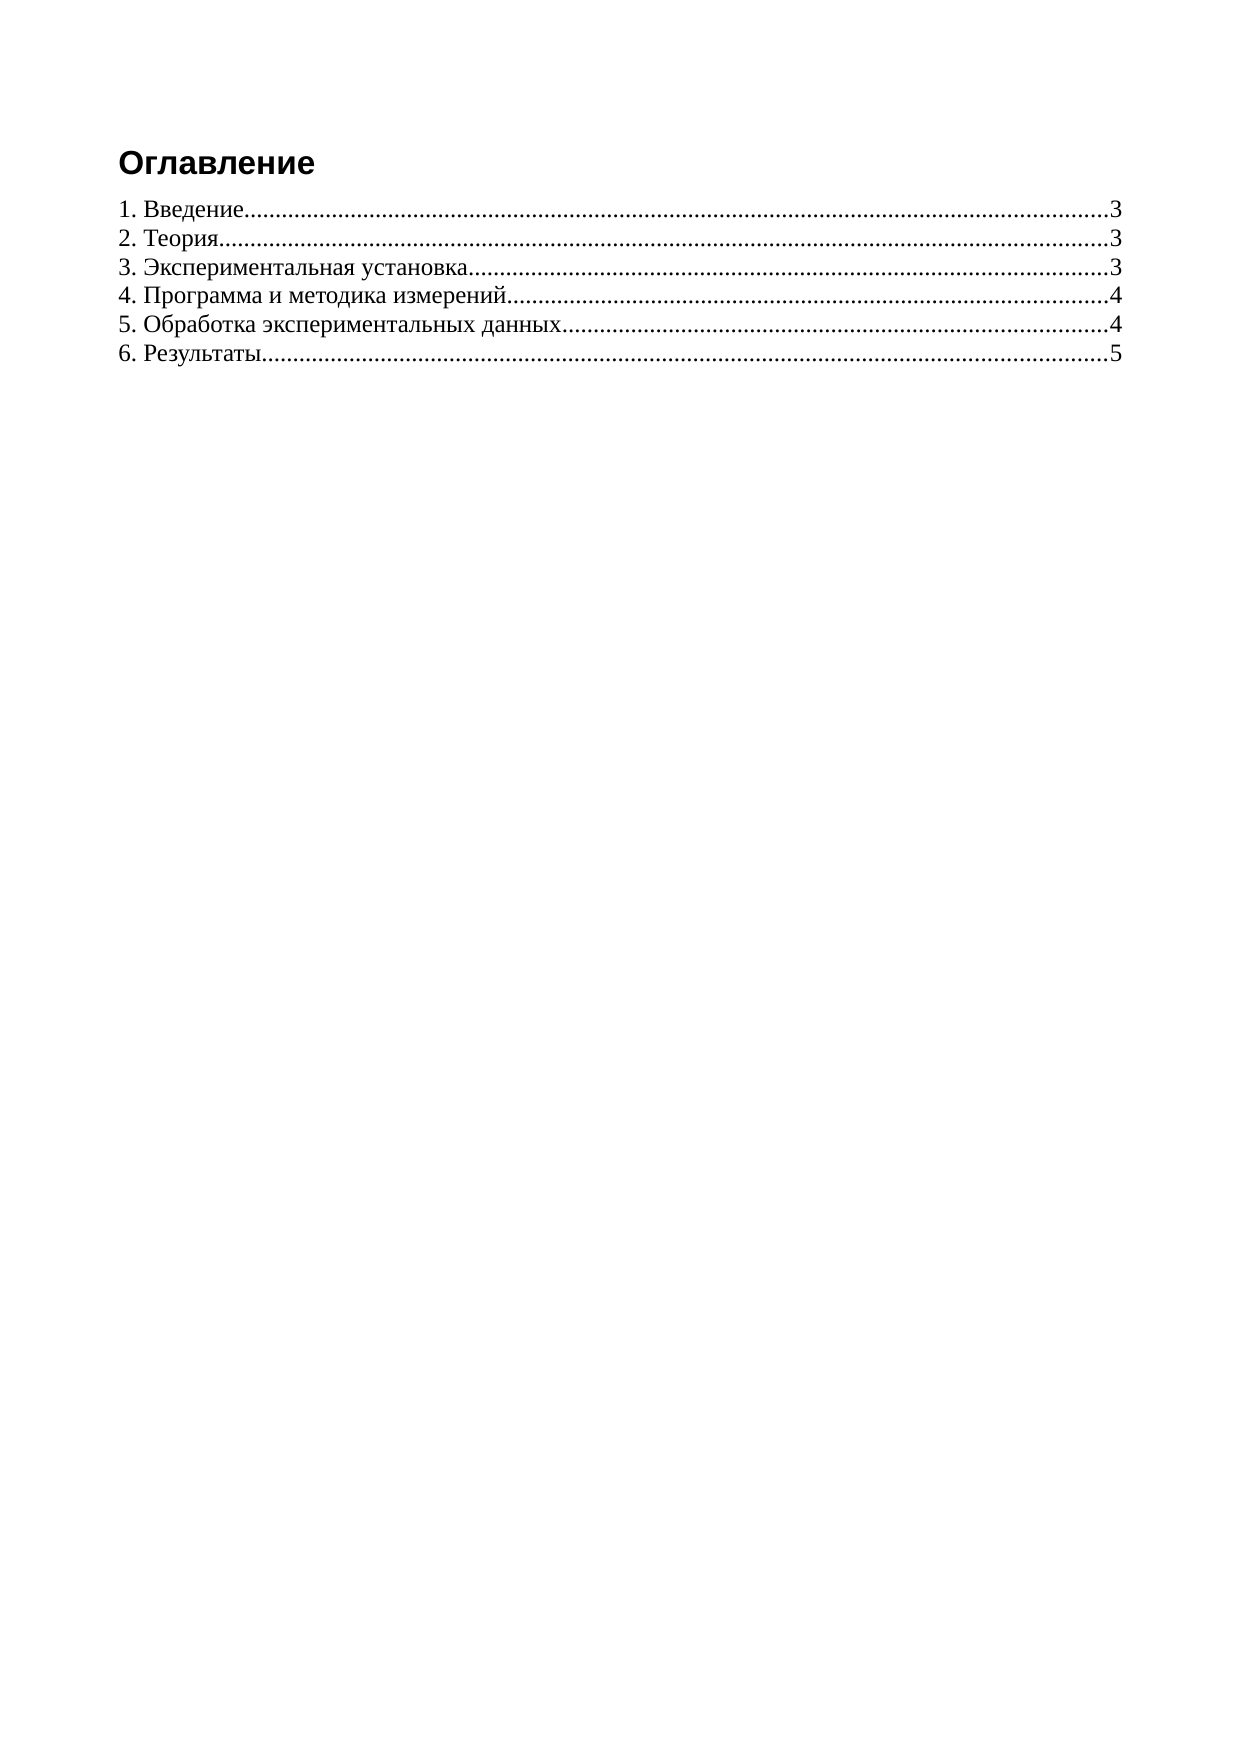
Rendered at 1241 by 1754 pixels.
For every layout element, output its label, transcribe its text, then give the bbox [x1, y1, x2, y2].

text 4. Программа и методика измерений 4 [118, 280, 1122, 309]
text 2. Теория 3 [118, 223, 1122, 252]
text 6. Результаты 5 [118, 338, 1122, 367]
text 1. Введение 3 [118, 194, 1122, 223]
subtitle Оглавление [118, 143, 1122, 182]
text 5. Обработка экспериментальных данных 4 [118, 309, 1122, 338]
text 3. Экспериментальная установка 3 [118, 252, 1122, 280]
